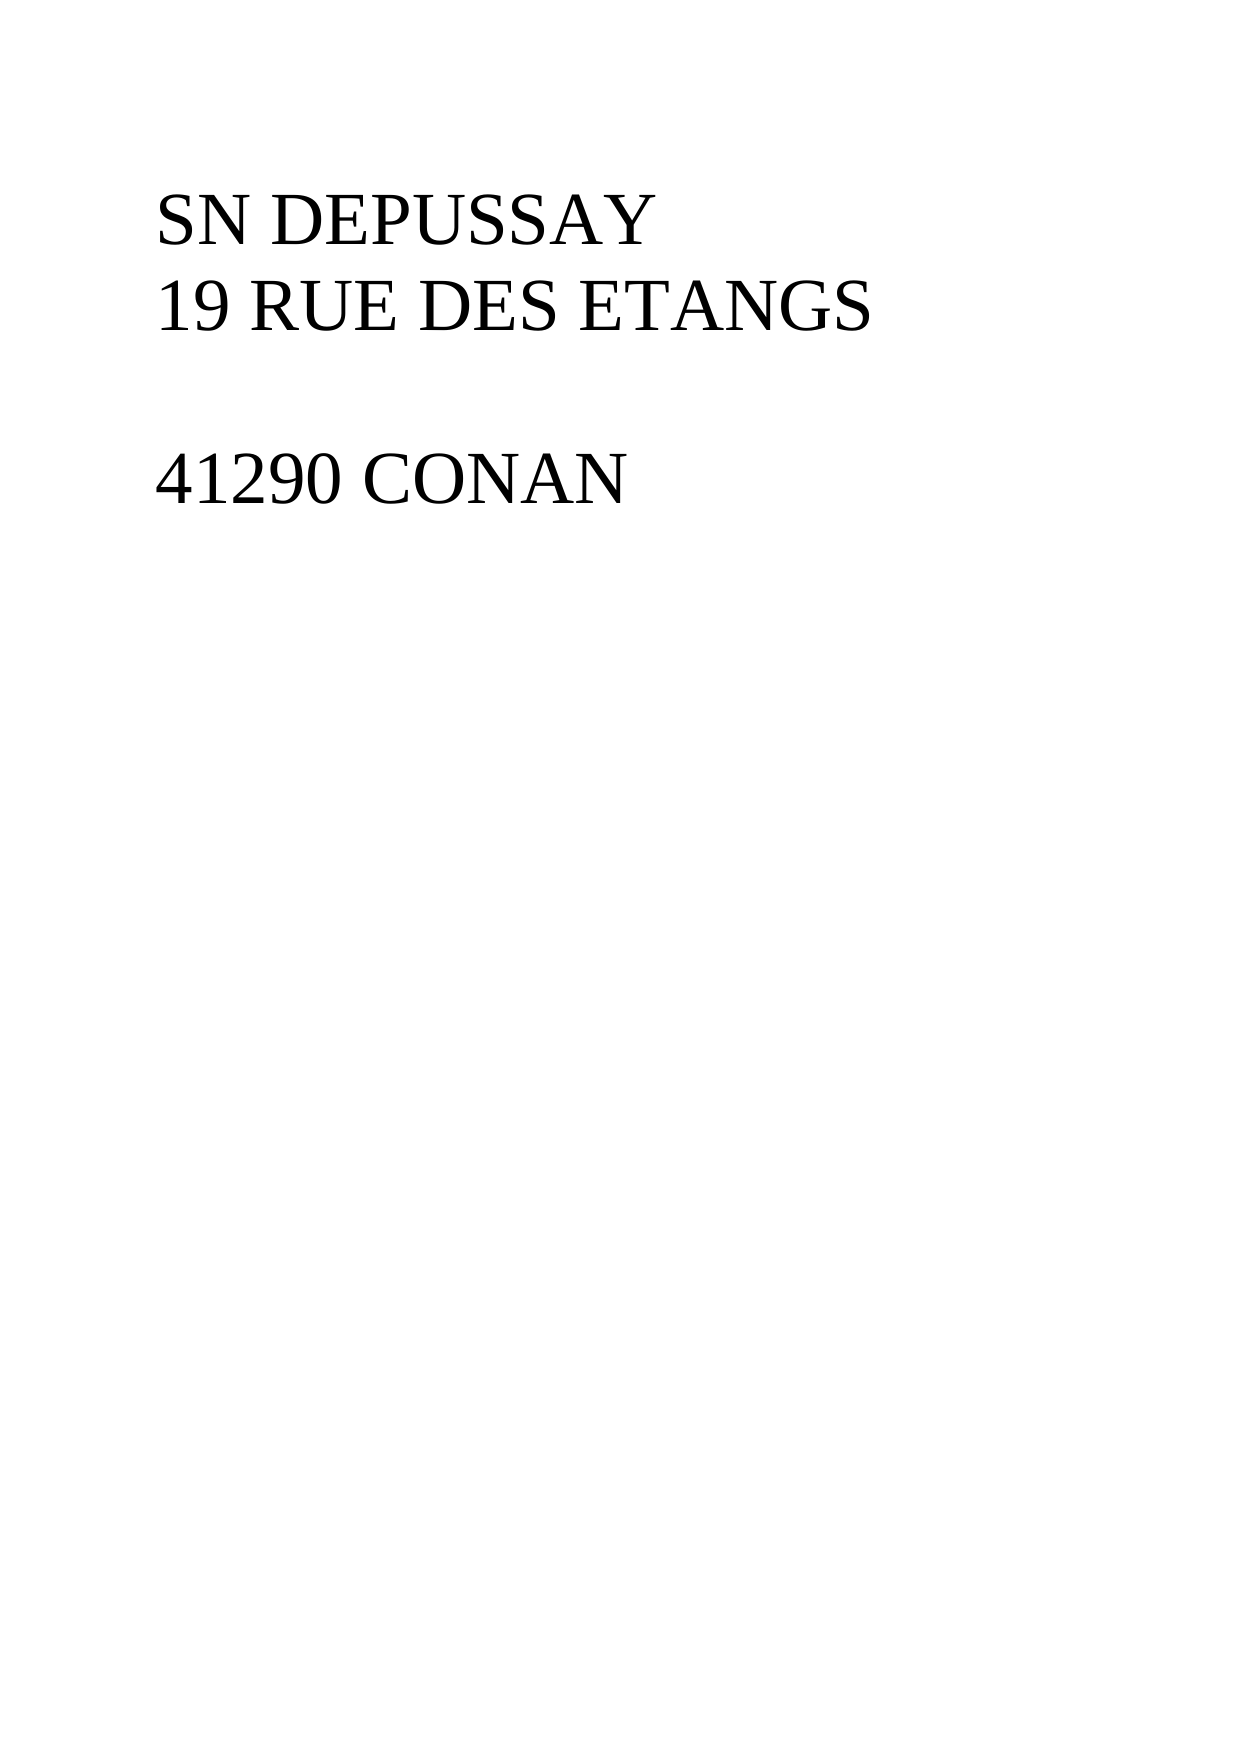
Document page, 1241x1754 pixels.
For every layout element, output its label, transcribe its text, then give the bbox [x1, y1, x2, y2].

text 41290 CONAN [118, 433, 1122, 519]
text 19 RUE DES ETANGS [118, 260, 1122, 347]
text SN DEPUSSAY [118, 174, 1122, 260]
